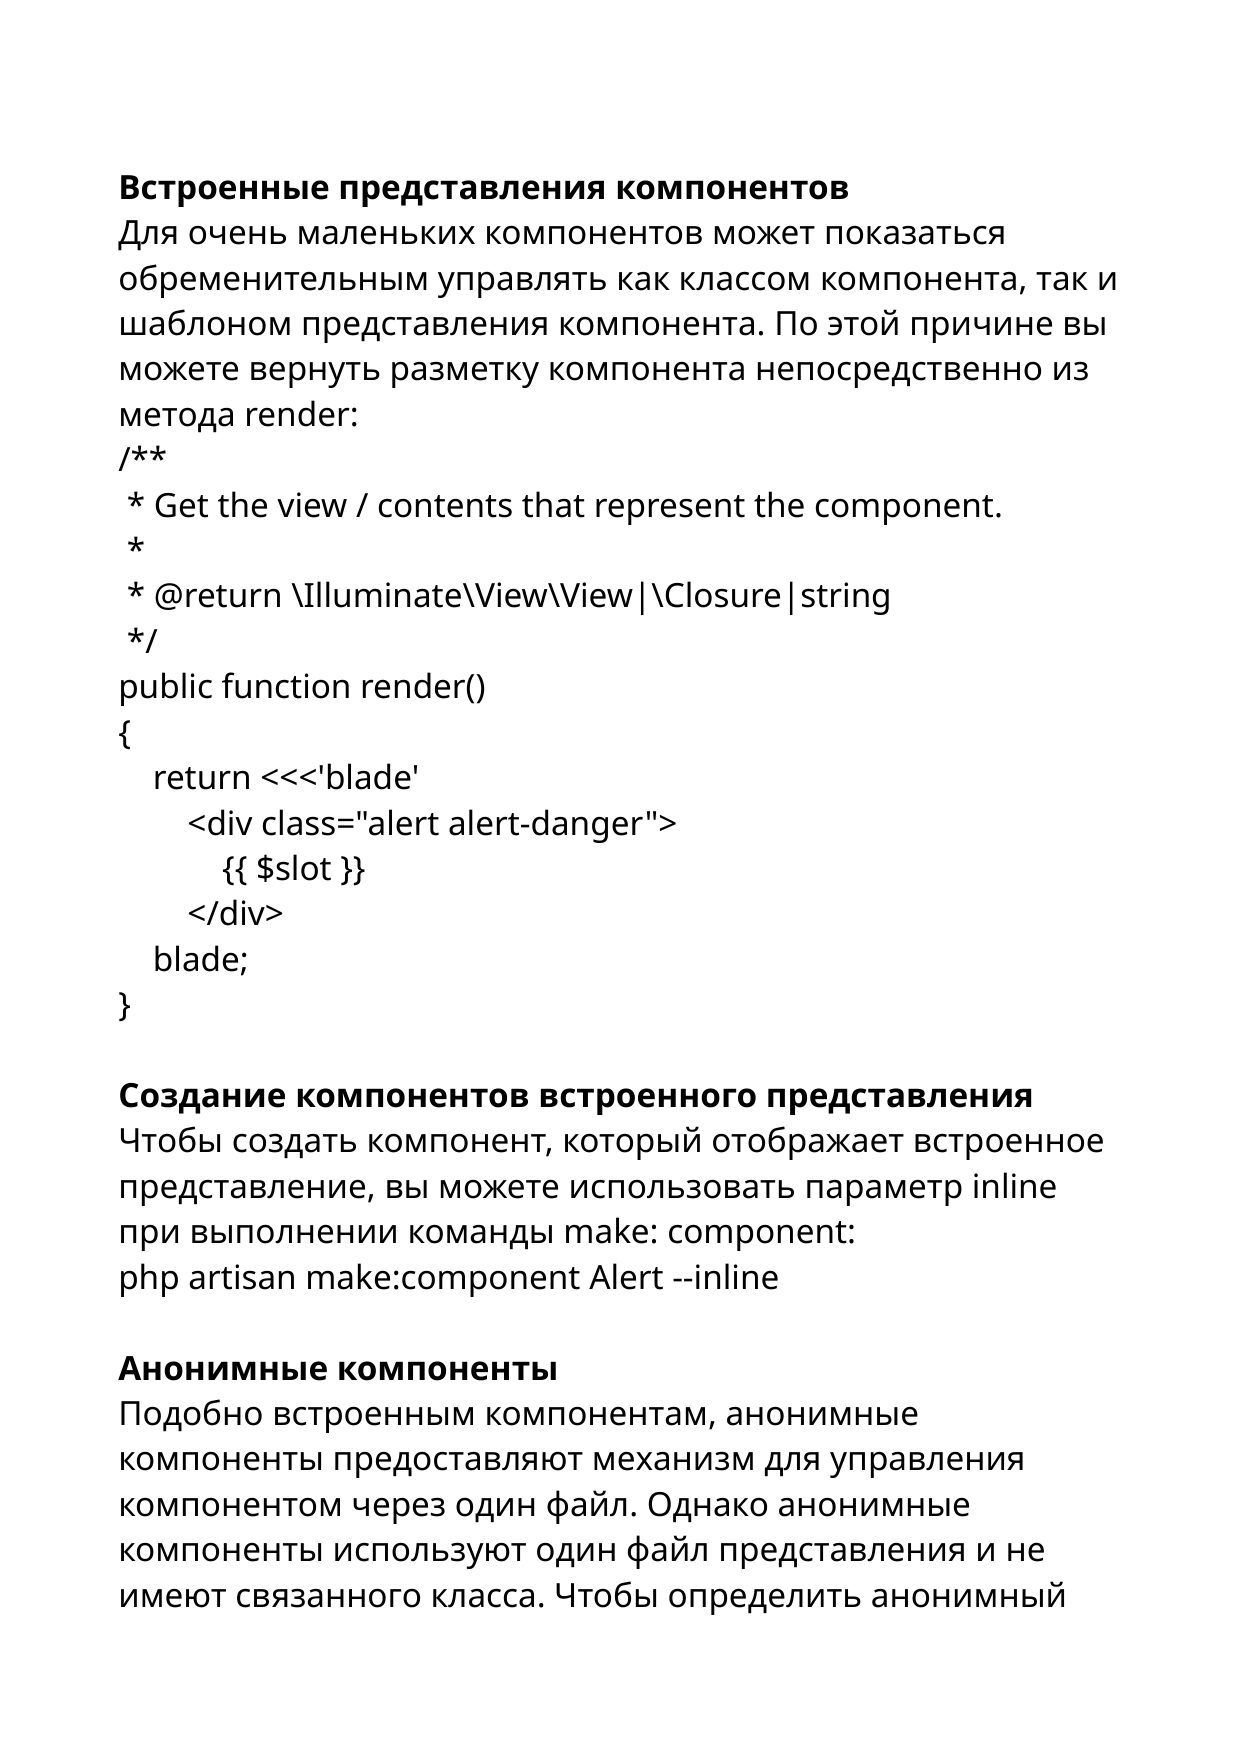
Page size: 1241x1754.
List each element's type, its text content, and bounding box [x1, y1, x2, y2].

text </div> [118, 890, 1122, 936]
text } [118, 981, 1122, 1026]
text { [118, 708, 1122, 754]
text Анонимные компоненты [118, 1344, 1122, 1390]
text Чтобы создать компонент, который отображает встроенное представление, вы можете использовать параметр inline при выполнении команды make: component: [118, 1117, 1122, 1253]
text Встроенные представления компонентов [118, 163, 1122, 209]
text public function render() [118, 663, 1122, 708]
text * Get the view / contents that represent the component. [118, 481, 1122, 527]
text {{ $slot }} [118, 845, 1122, 890]
text * [118, 527, 1122, 572]
text <div class="alert alert-danger"> [118, 799, 1122, 845]
text php artisan make:component Alert --inline [118, 1253, 1122, 1299]
text */ [118, 618, 1122, 663]
text Создание компонентов встроенного представления [118, 1072, 1122, 1117]
text Для очень маленьких компонентов может показаться обременительным управлять как классом компонента, так и шаблоном представления компонента. По этой причине вы можете вернуть разметку компонента непосредственно из метода render: [118, 209, 1122, 436]
text Подобно встроенным компонентам, анонимные компоненты предоставляют механизм для управления компонентом через один файл. Однако анонимные компоненты используют один файл представления и не имеют связанного класса. Чтобы определить анонимный [118, 1390, 1122, 1617]
text return <<<'blade' [118, 754, 1122, 799]
text * @return \Illuminate\View\View|\Closure|string [118, 572, 1122, 618]
text blade; [118, 936, 1122, 981]
text /** [118, 436, 1122, 481]
